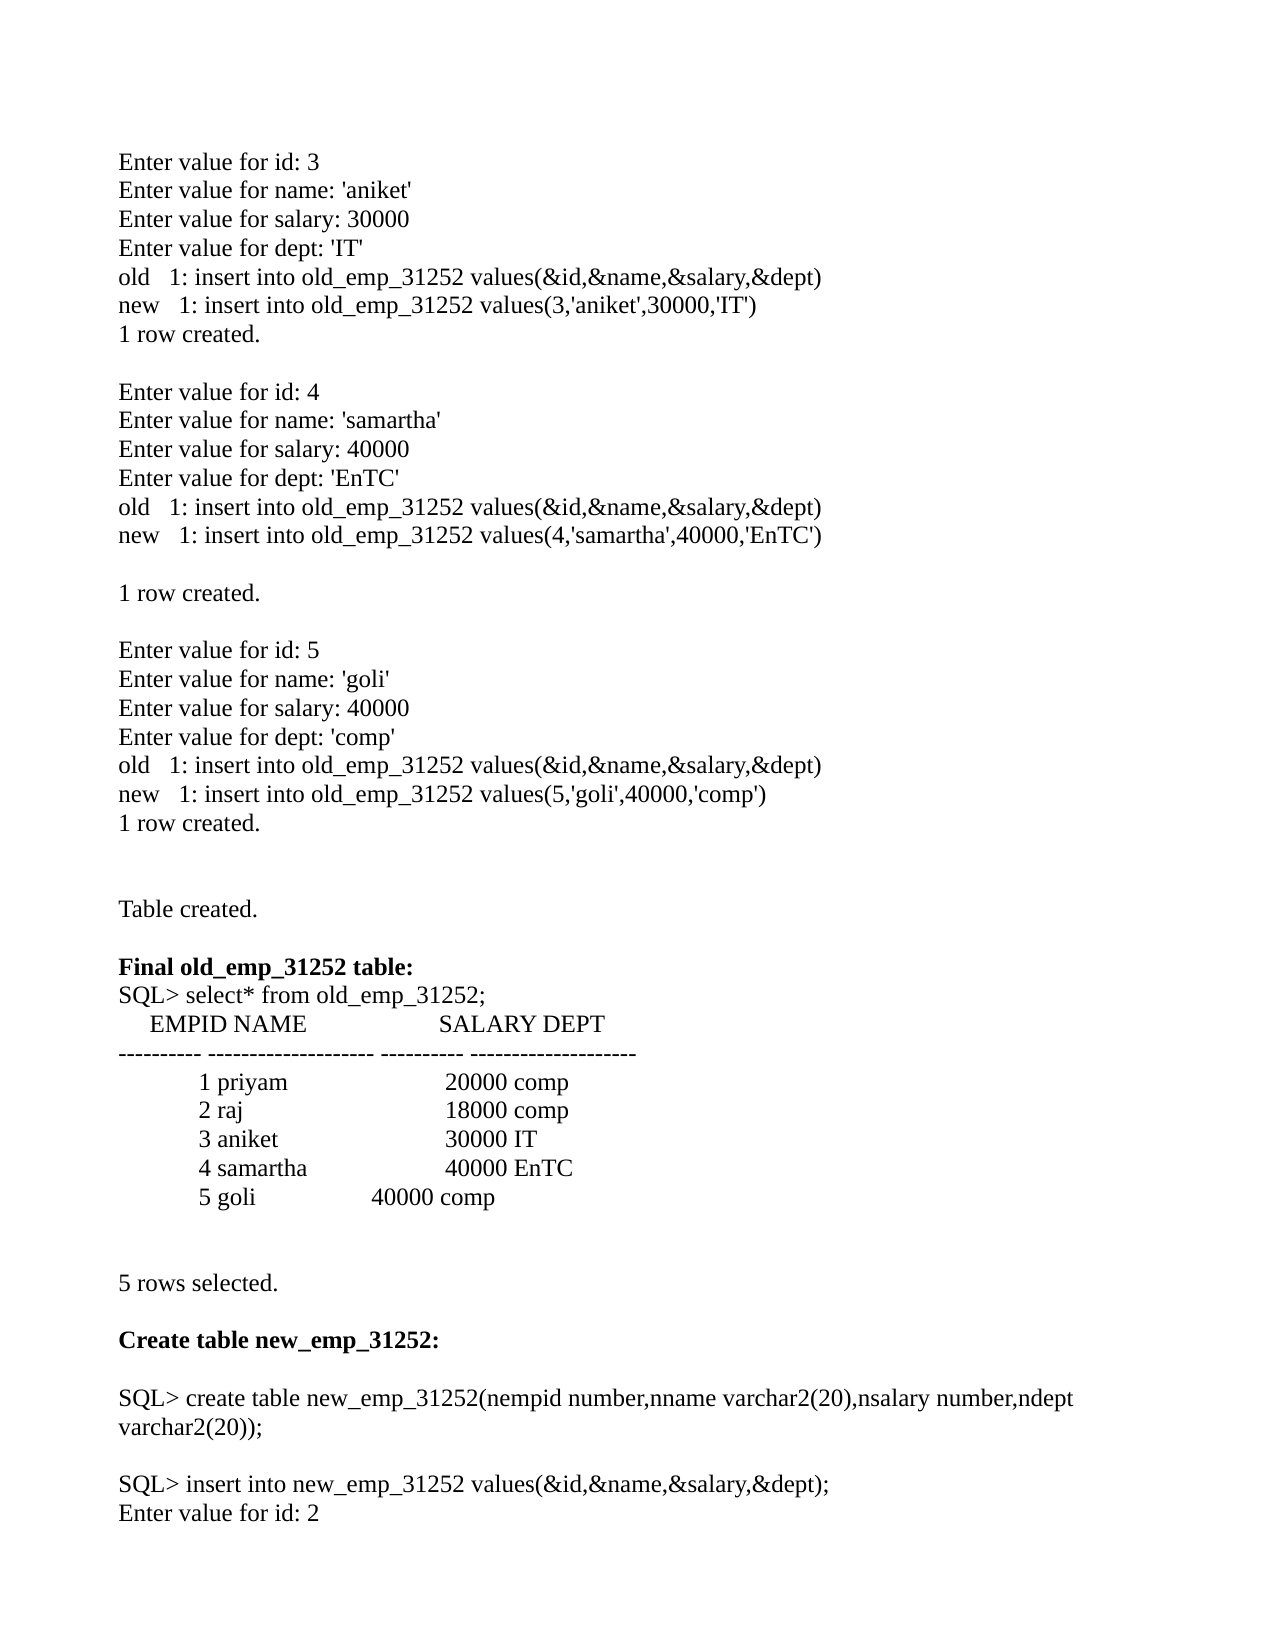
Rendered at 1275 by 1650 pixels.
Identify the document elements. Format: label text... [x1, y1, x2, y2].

text old 1: insert into old_emp_31252 values(&id,&name,&salary,&dept) [118, 751, 1157, 779]
text SQL> insert into new_emp_31252 values(&id,&name,&salary,&dept); [118, 1469, 1157, 1498]
text SQL> create table new_emp_31252(nempid number,nname varchar2(20),nsalary number,ndept varchar2(20)); [118, 1383, 1157, 1441]
text Enter value for id: 5 [118, 636, 1157, 664]
text Enter value for salary: 40000 [118, 693, 1157, 722]
text old 1: insert into old_emp_31252 values(&id,&name,&salary,&dept) [118, 262, 1157, 291]
text new 1: insert into old_emp_31252 values(3,'aniket',30000,'IT') [118, 291, 1157, 319]
text old 1: insert into old_emp_31252 values(&id,&name,&salary,&dept) [118, 492, 1157, 521]
text 2 raj 18000 comp [118, 1096, 1157, 1124]
text Create table new_emp_31252: [118, 1326, 1157, 1354]
text Enter value for salary: 40000 [118, 434, 1157, 463]
text Table created. [118, 894, 1157, 923]
text 1 row created. [118, 319, 1157, 348]
text Enter value for name: 'samartha' [118, 406, 1157, 434]
text 5 rows selected. [118, 1268, 1157, 1297]
text Enter value for name: 'aniket' [118, 176, 1157, 204]
text ---------- -------------------- ---------- -------------------- [118, 1038, 1157, 1067]
text Enter value for dept: 'IT' [118, 233, 1157, 262]
text 1 priyam 20000 comp [118, 1067, 1157, 1096]
text Enter value for id: 3 [118, 147, 1157, 176]
text Enter value for salary: 30000 [118, 204, 1157, 233]
text SQL> select* from old_emp_31252; [118, 981, 1157, 1009]
text new 1: insert into old_emp_31252 values(4,'samartha',40000,'EnTC') [118, 521, 1157, 549]
text new 1: insert into old_emp_31252 values(5,'goli',40000,'comp') [118, 779, 1157, 808]
text Enter value for id: 4 [118, 377, 1157, 406]
text EMPID NAME SALARY DEPT [118, 1009, 1157, 1038]
text Enter value for id: 2 [118, 1498, 1157, 1527]
text Enter value for dept: 'comp' [118, 722, 1157, 751]
text Enter value for dept: 'EnTC' [118, 463, 1157, 492]
text 4 samartha 40000 EnTC [118, 1153, 1157, 1182]
text Final old_emp_31252 table: [118, 952, 1157, 981]
text 1 row created. [118, 808, 1157, 837]
text 3 aniket 30000 IT [118, 1124, 1157, 1153]
text Enter value for name: 'goli' [118, 664, 1157, 693]
text 1 row created. [118, 578, 1157, 607]
text 5 goli 40000 comp [118, 1182, 1157, 1211]
